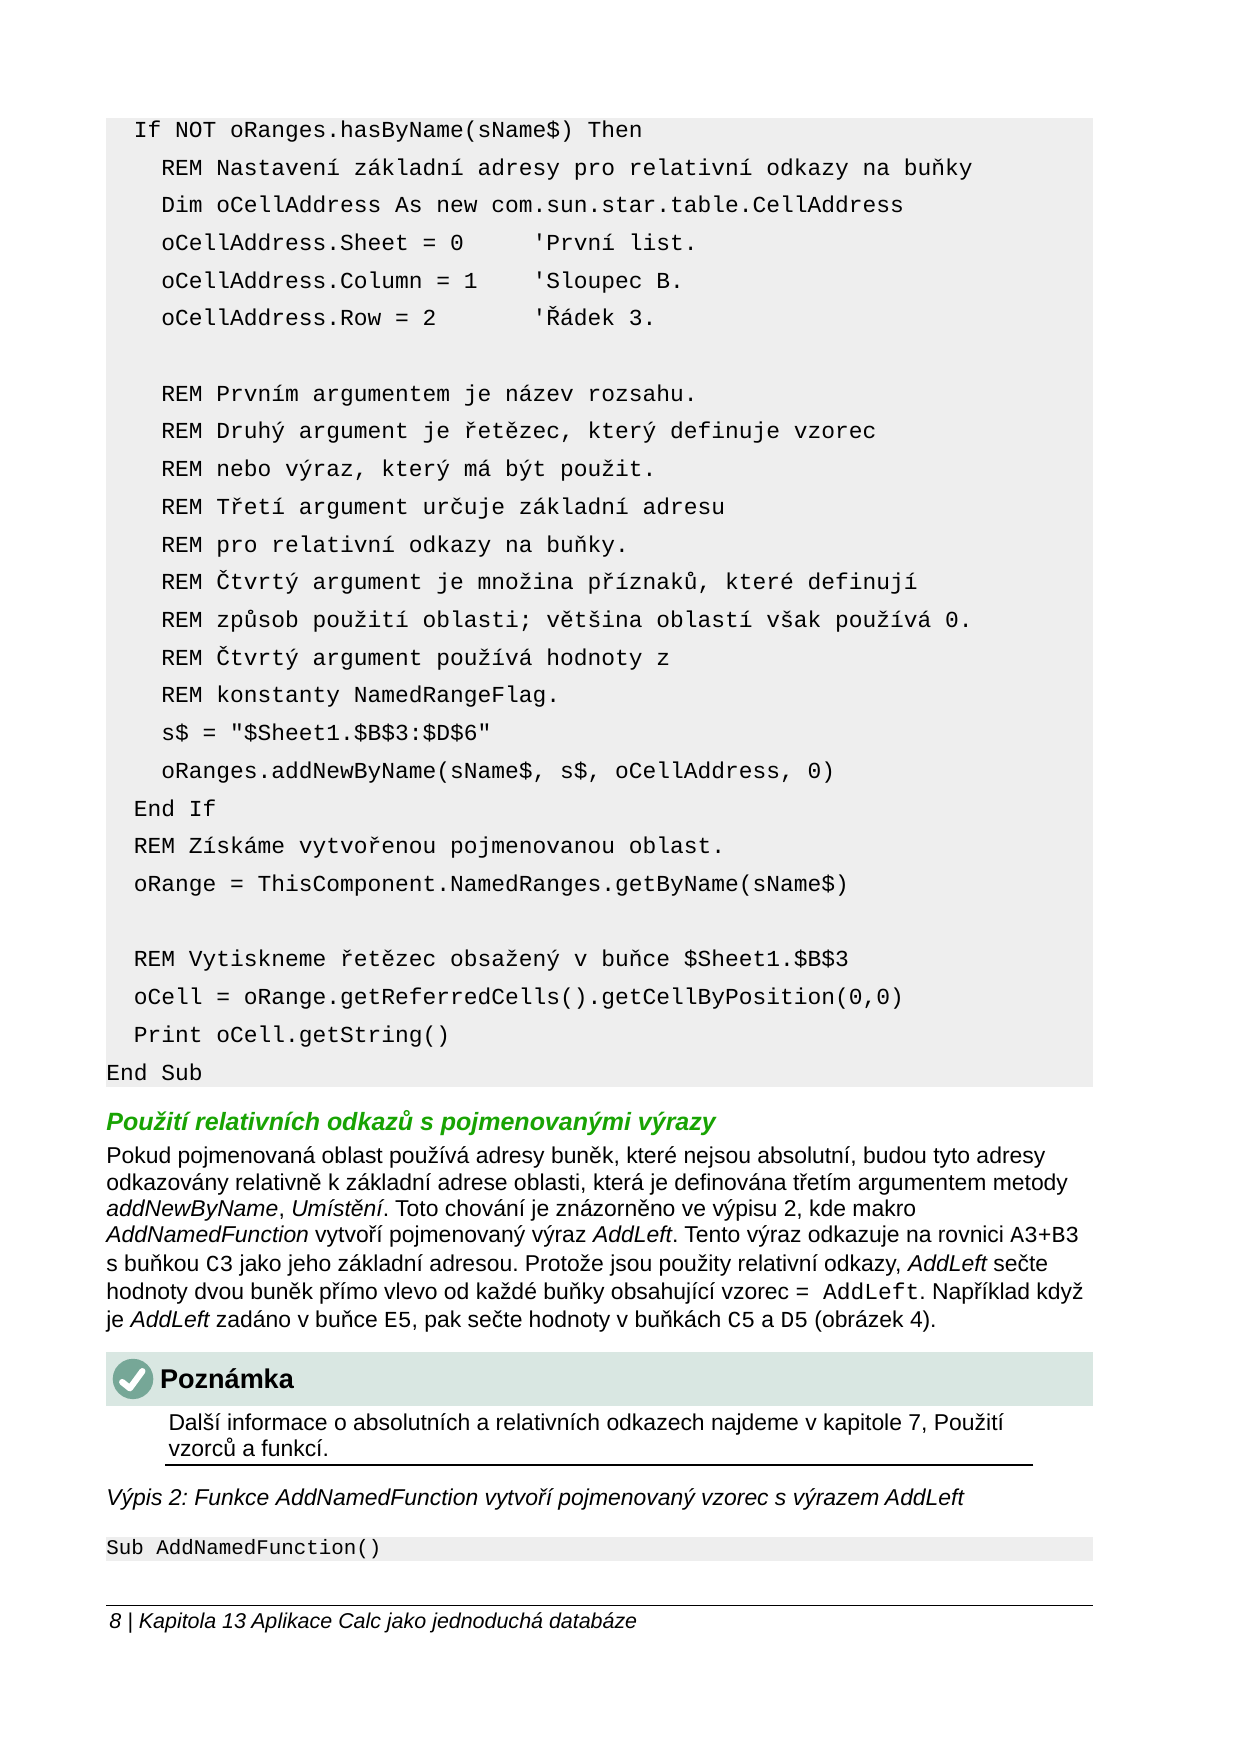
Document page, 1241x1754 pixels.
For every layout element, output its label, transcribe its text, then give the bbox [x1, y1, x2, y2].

text oCellAddress.Column = 1 'Sloupec B. [106, 269, 1093, 295]
text REM Třetí argument určuje základní adresu [106, 495, 1093, 521]
text REM Vytiskneme řetězec obsažený v buňce $Sheet1.$B$3 [106, 948, 1093, 974]
subtitle Poznámka [106, 1352, 1093, 1406]
text End Sub [106, 1061, 1093, 1087]
text oCell = oRange.getReferredCells().getCellByPosition(0,0) [106, 985, 1093, 1011]
text REM způsob použití oblasti; většina oblastí však používá 0. [106, 608, 1093, 634]
text oCellAddress.Row = 2 'Řádek 3. [106, 307, 1093, 333]
text REM Prvním argumentem je název rozsahu. [106, 382, 1093, 408]
text Další informace o absolutních a relativních odkazech najdeme v kapitole 7, Použití vzorců a funkcí. [165, 1406, 1033, 1464]
text REM Získáme vytvořenou pojmenovanou oblast. [106, 834, 1093, 861]
text End If [106, 797, 1093, 823]
text oRange = ThisComponent.NamedRanges.getByName(sName$) [106, 872, 1093, 898]
text REM konstanty NamedRangeFlag. [106, 684, 1093, 710]
text REM nebo výraz, který má být použit. [106, 457, 1093, 483]
text REM pro relativní odkazy na buňky. [106, 533, 1093, 559]
text REM Čtvrtý argument je množina příznaků, které definují [106, 571, 1093, 597]
text Dim oCellAddress As new com.sun.star.table.CellAddress [106, 193, 1093, 219]
text REM Druhý argument je řetězec, který definuje vzorec [106, 420, 1093, 446]
text REM Čtvrtý argument používá hodnoty z [106, 646, 1093, 672]
text Pokud pojmenovaná oblast používá adresy buněk, které nejsou absolutní, budou tyto adresy odkazovány relativně k základní adrese oblasti, která je definována třetím argumentem metody addNewByName, Umístění. Toto chování je znázorněno ve výpisu 2, kde makro AddNamedFunction vytvoří pojmenovaný výraz AddLeft. Tento výraz odkazuje na rovnici A3+B3 s buňkou C3 jako jeho základní adresou. Protože jsou použity relativní odkazy, AddLeft sečte hodnoty dvou buněk přímo vlevo od každé buňky obsahující vzorec = AddLeft. Například když je AddLeft zadáno v buňce E5, pak sečte hodnoty v buňkách C5 a D5 (obrázek 4). [106, 1142, 1093, 1334]
text oRanges.addNewByName(sName$, s$, oCellAddress, 0) [106, 759, 1093, 785]
subtitle Použití relativních odkazů s pojmenovanými výrazy [106, 1107, 1093, 1136]
text REM Nastavení základní adresy pro relativní odkazy na buňky [106, 156, 1093, 182]
text s$ = "$Sheet1.$B$3:$D$6" [106, 721, 1093, 747]
text Print oCell.getString() [106, 1023, 1093, 1049]
text If NOT oRanges.hasByName(sName$) Then [106, 118, 1093, 144]
text Výpis 2: Funkce AddNamedFunction vytvoří pojmenovaný vzorec s výrazem AddLeft [106, 1484, 1093, 1511]
text oCellAddress.Sheet = 0 'První list. [106, 231, 1093, 257]
text Sub AddNamedFunction() [106, 1537, 1093, 1561]
